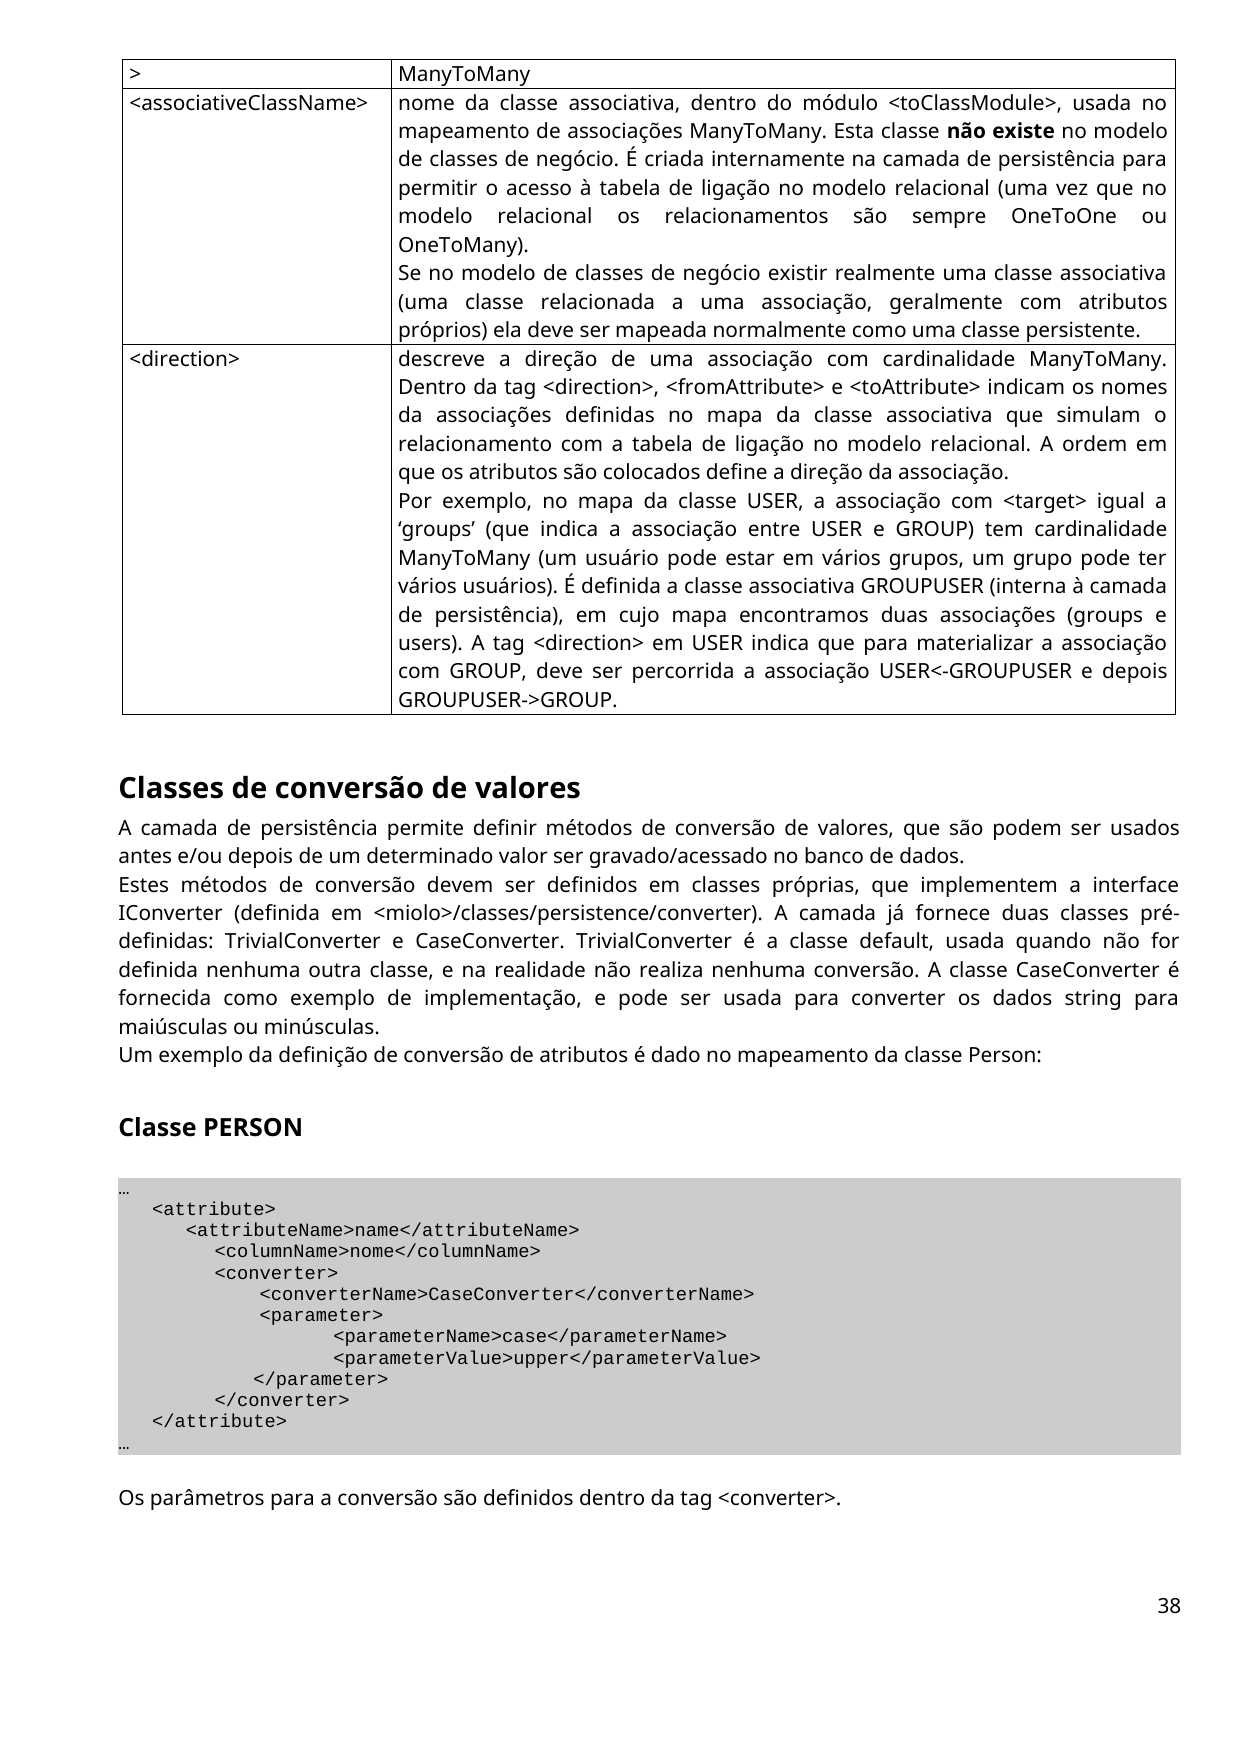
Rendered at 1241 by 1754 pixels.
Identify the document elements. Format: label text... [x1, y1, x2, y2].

text <converter> [118, 1263, 1181, 1285]
text Estes métodos de conversão devem ser definidos em classes próprias, que implementem a interface IConverter (definida em <miolo>/classes/persistence/converter). A camada já fornece duas classes pré-definidas: TrivialConverter e CaseConverter. TrivialConverter é a classe default, usada quando não for definida nenhuma outra classe, e na realidade não realiza nenhuma conversão. A classe CaseConverter é fornecida como exemplo de implementação, e pode ser usada para converter os dados string para maiúsculas ou minúsculas. [118, 870, 1181, 1040]
text <parameterValue>upper</parameterValue> [118, 1348, 1181, 1370]
text <attribute> [118, 1200, 1181, 1221]
table_cell <associativeClassName> [123, 89, 391, 344]
text <parameterName>case</parameterName> [118, 1327, 1181, 1348]
text … [118, 1433, 1181, 1455]
table_cell <direction> [123, 345, 391, 713]
subtitle Classes de conversão de valores [118, 767, 1181, 807]
text </parameter> [118, 1370, 1181, 1391]
text </converter> [118, 1391, 1181, 1412]
subtitle Classe PERSON [118, 1110, 1181, 1144]
text A camada de persistência permite definir métodos de conversão de valores, que são podem ser usados antes e/ou depois de um determinado valor ser gravado/acessado no banco de dados. [118, 813, 1181, 870]
text </attribute> [118, 1412, 1181, 1433]
text <parameter> [118, 1306, 1181, 1327]
table_cell ManyToMany [392, 60, 1175, 88]
table_cell > [123, 60, 391, 88]
text Os parâmetros para a conversão são definidos dentro da tag <converter>. [118, 1483, 1181, 1512]
text <columnName>nome</columnName> [118, 1242, 1181, 1263]
text … [118, 1178, 1181, 1200]
text Um exemplo da definição de conversão de atributos é dado no mapeamento da classe Person: [118, 1040, 1181, 1069]
table_cell nome da classe associativa, dentro do módulo <toClassModule>, usada no mapeamento de associações ManyToMany. Esta classe não existe no modelo de classes de negócio. É criada internamente na camada de persistência para permitir o acesso à tabela de ligação no modelo relacional (uma vez que no modelo relacional os relacionamentos são sempre OneToOne ou OneToMany). Se no modelo de classes de negócio existir realmente uma classe associativa (uma classe relacionada a uma associação, geralmente com atributos próprios) ela deve ser mapeada normalmente como uma classe persistente. [392, 89, 1175, 344]
text <converterName>CaseConverter</converterName> [118, 1285, 1181, 1306]
table_cell descreve a direção de uma associação com cardinalidade ManyToMany. Dentro da tag <direction>, <fromAttribute> e <toAttribute> indicam os nomes da associações definidas no mapa da classe associativa que simulam o relacionamento com a tabela de ligação no modelo relacional. A ordem em que os atributos são colocados define a direção da associação. Por exemplo, no mapa da classe USER, a associação com <target> igual a ‘groups’ (que indica a associação entre USER e GROUP) tem cardinalidade ManyToMany (um usuário pode estar em vários grupos, um grupo pode ter vários usuários). É definida a classe associativa GROUPUSER (interna à camada de persistência), em cujo mapa encontramos duas associações (groups e users). A tag <direction> em USER indica que para materializar a associação com GROUP, deve ser percorrida a associação USER<-GROUPUSER e depois GROUPUSER->GROUP. [392, 345, 1175, 713]
text <attributeName>name</attributeName> [118, 1221, 1181, 1242]
